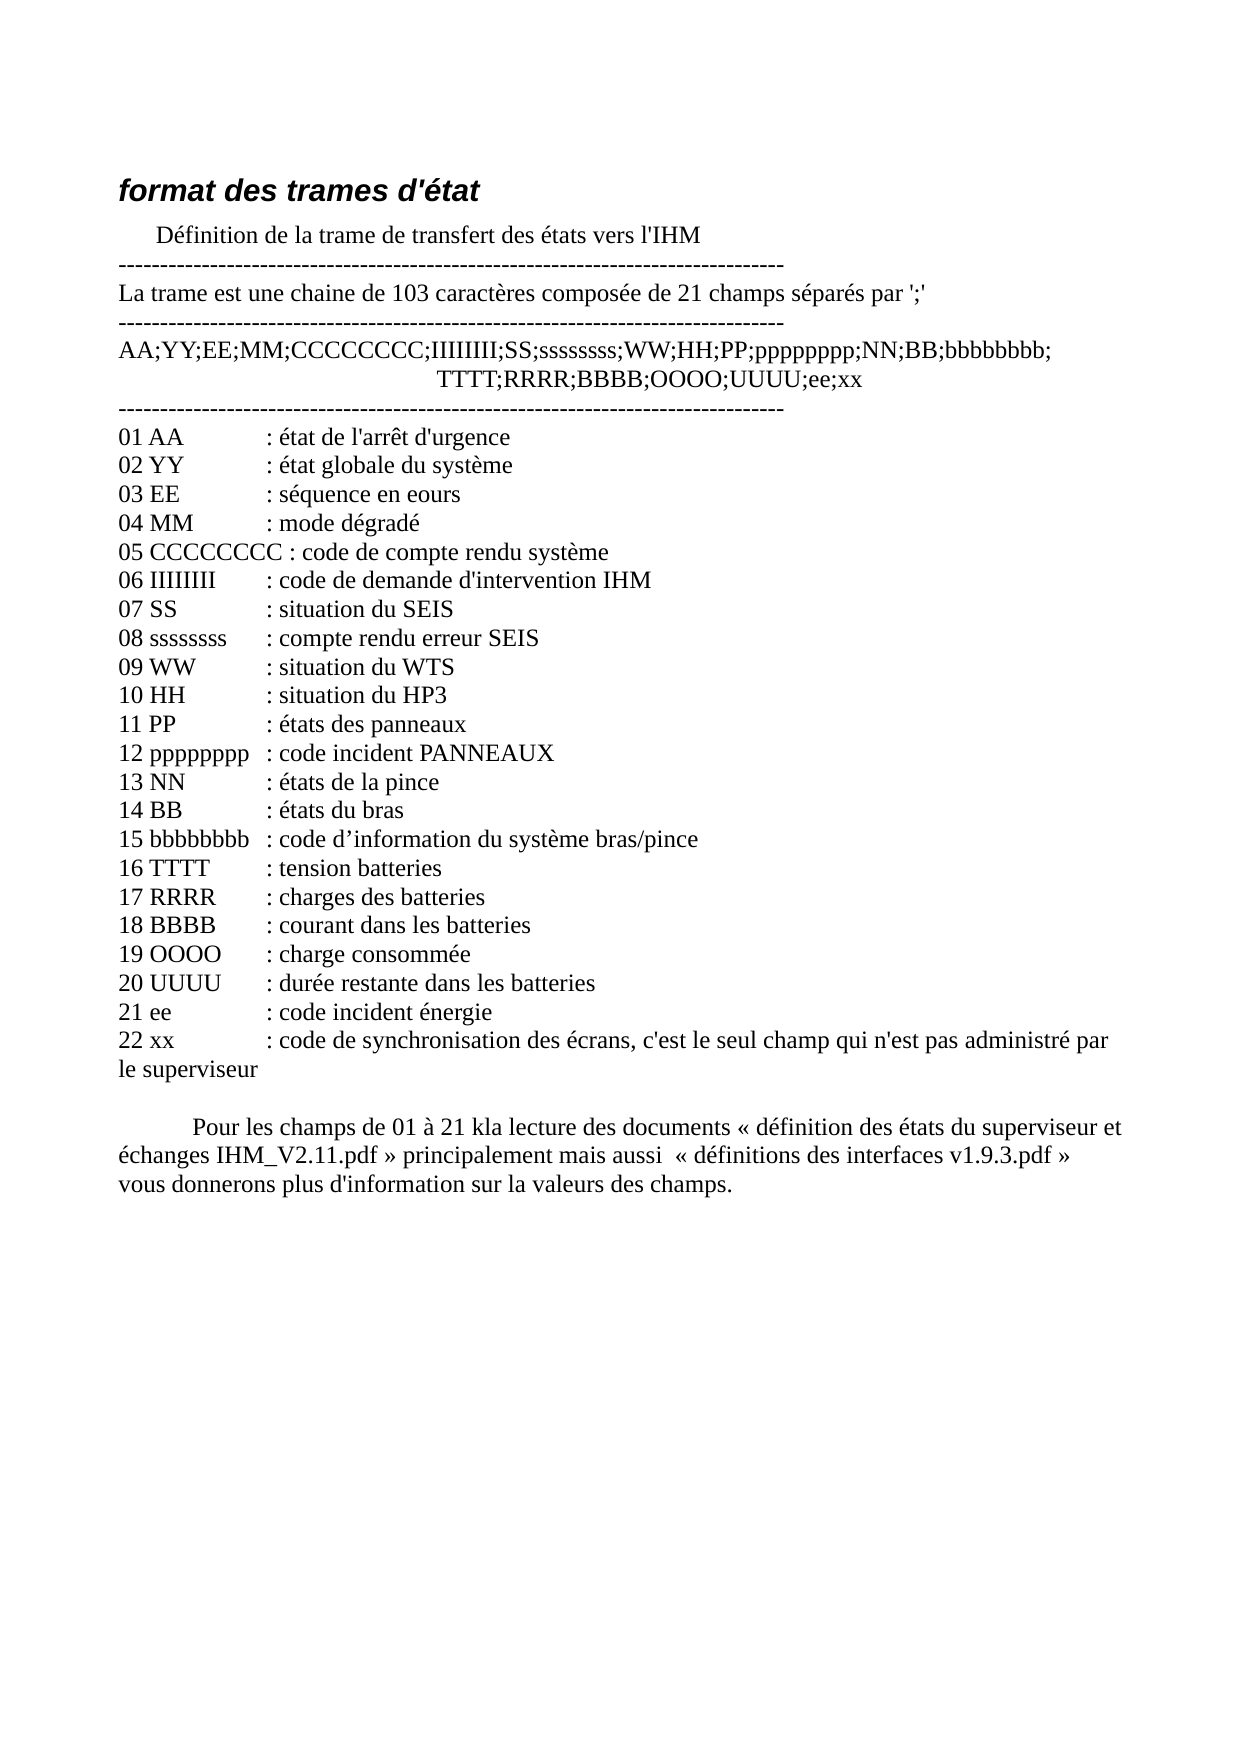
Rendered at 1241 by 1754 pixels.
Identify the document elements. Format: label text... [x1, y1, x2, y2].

text 17 RRRR : charges des batteries [118, 882, 1122, 910]
text 16 TTTT : tension batteries [118, 853, 1122, 882]
text 12 pppppppp : code incident PANNEAUX [118, 738, 1122, 767]
text 03 EE : séquence en eours [118, 479, 1122, 508]
text 08 ssssssss : compte rendu erreur SEIS [118, 623, 1122, 652]
subtitle format des trames d'état [118, 172, 1122, 208]
text 06 IIIIIIII : code de demande d'intervention IHM [118, 565, 1122, 594]
text 22 xx : code de synchronisation des écrans, c'est le seul champ qui n'est pas administré par le superviseur [118, 1025, 1122, 1083]
text 15 bbbbbbbb : code d’information du système bras/pince [118, 824, 1122, 853]
text -------------------------------------------------------------------------------- [118, 393, 1122, 422]
text 21 ee : code incident énergie [118, 997, 1122, 1025]
text 10 HH : situation du HP3 [118, 680, 1122, 709]
text 02 YY : état globale du système [118, 450, 1122, 479]
text 01 AA : état de l'arrêt d'urgence [118, 422, 1122, 450]
text 11 PP : états des panneaux [118, 709, 1122, 738]
text TTTT;RRRR;BBBB;OOOO;UUUU;ee;xx [118, 364, 1122, 393]
text 18 BBBB : courant dans les batteries [118, 910, 1122, 939]
text 14 BB : états du bras [118, 795, 1122, 824]
text -------------------------------------------------------------------------------- [118, 307, 1122, 335]
text 20 UUUU : durée restante dans les batteries [118, 968, 1122, 997]
text Pour les champs de 01 à 21 kla lecture des documents « définition des états du superviseur et échanges IHM_V2.11.pdf » principalement mais aussi « définitions des interfaces v1.9.3.pdf » vous donnerons plus d'information sur la valeurs des champs. [118, 1112, 1122, 1198]
text Définition de la trame de transfert des états vers l'IHM [118, 220, 1122, 249]
text 07 SS : situation du SEIS [118, 594, 1122, 623]
text -------------------------------------------------------------------------------- [118, 249, 1122, 278]
text AA;YY;EE;MM;CCCCCCCC;IIIIIIII;SS;ssssssss;WW;HH;PP;pppppppp;NN;BB;bbbbbbbb; [118, 335, 1122, 364]
text 05 CCCCCCCC : code de compte rendu système [118, 537, 1122, 565]
text 04 MM : mode dégradé [118, 508, 1122, 537]
text 19 OOOO : charge consommée [118, 939, 1122, 968]
text 13 NN : états de la pince [118, 767, 1122, 795]
text La trame est une chaine de 103 caractères composée de 21 champs séparés par ';' [118, 278, 1122, 307]
text 09 WW : situation du WTS [118, 652, 1122, 680]
